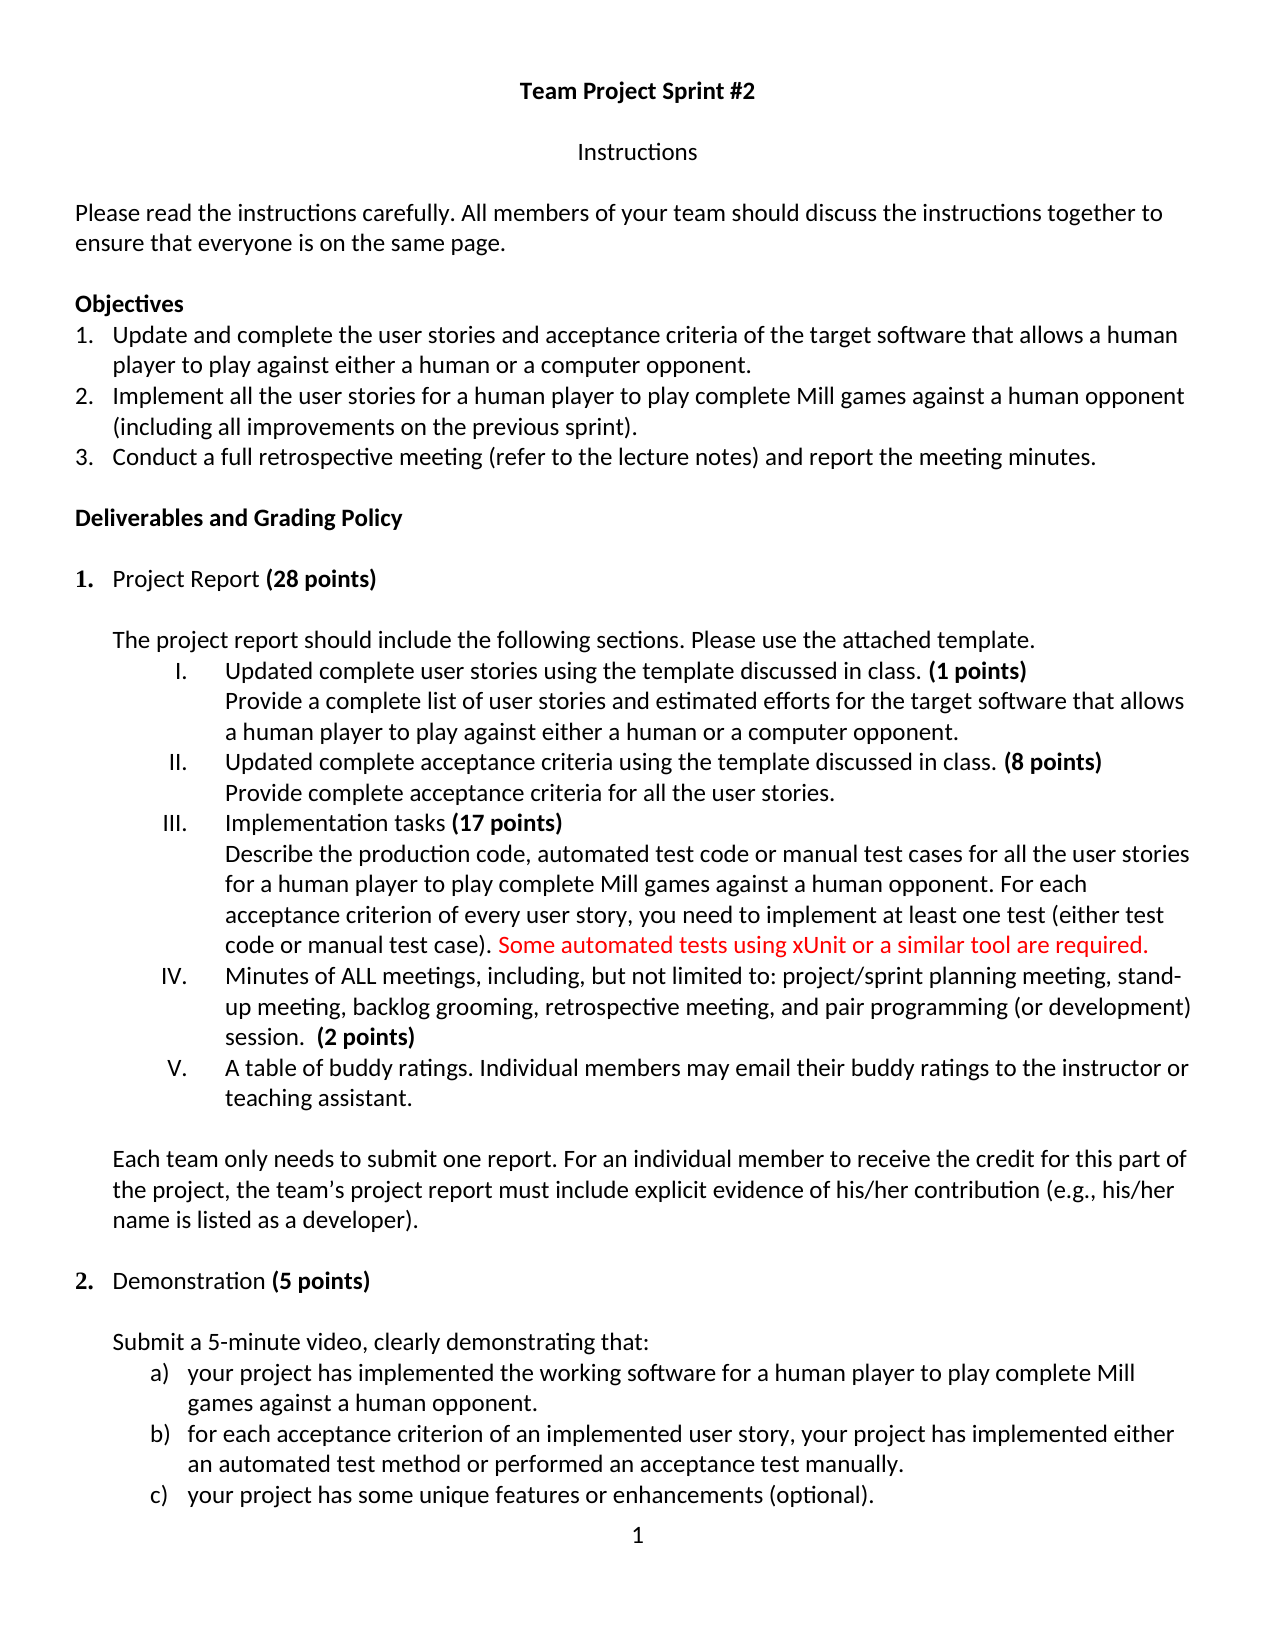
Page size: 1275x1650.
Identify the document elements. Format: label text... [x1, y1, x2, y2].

text Provide complete acceptance criteria for all the user stories. [225, 777, 1200, 807]
list your project has implemented the working software for a human player to play complete Mill games against a human opponent. [150, 1357, 1200, 1418]
list Minutes of ALL meetings, including, but not limited to: project/sprint planning meeting, stand-up meeting, backlog grooming, retrospective meeting, and pair programming (or development) session. (2 points) [187, 960, 1200, 1052]
list Project Report (28 points) [75, 563, 1200, 594]
list A table of buddy ratings. Individual members may email their buddy ratings to the instructor or teaching assistant. [187, 1052, 1200, 1113]
text Please read the instructions carefully. All members of your team should discuss the instructions together to ensure that everyone is on the same page. [75, 197, 1200, 258]
list Conduct a full retrospective meeting (refer to the lecture notes) and report the meeting minutes. [75, 441, 1200, 472]
text Deliverables and Grading Policy [75, 502, 1200, 533]
text Instructions [75, 136, 1200, 167]
list Updated complete acceptance criteria using the template discussed in class. (8 points) [187, 746, 1200, 777]
list your project has some unique features or enhancements (optional). [150, 1479, 1200, 1509]
text Provide a complete list of user stories and estimated efforts for the target software that allows a human player to play against either a human or a computer opponent. [225, 685, 1200, 746]
list Implementation tasks (17 points) [187, 807, 1200, 838]
text The project report should include the following sections. Please use the attached template. [112, 624, 1200, 655]
list for each acceptance criterion of an implemented user story, your project has implemented either an automated test method or performed an acceptance test manually. [150, 1418, 1200, 1479]
text Objectives [75, 289, 1200, 319]
list Implement all the user stories for a human player to play complete Mill games against a human opponent (including all improvements on the previous sprint). [75, 380, 1200, 441]
text Submit a 5-minute video, clearly demonstrating that: [112, 1326, 1200, 1357]
text Each team only needs to submit one report. For an individual member to receive the credit for this part of the project, the team’s project report must include explicit evidence of his/her contribution (e.g., his/her name is listed as a developer). [112, 1143, 1200, 1235]
text Team Project Sprint #2 [75, 75, 1200, 106]
list Update and complete the user stories and acceptance criteria of the target software that allows a human player to play against either a human or a computer opponent. [75, 319, 1200, 380]
text Describe the production code, automated test code or manual test cases for all the user stories for a human player to play complete Mill games against a human opponent. For each acceptance criterion of every user story, you need to implement at least one test (either test code or manual test case). Some automated tests using xUnit or a similar tool are required. [225, 838, 1200, 960]
list Updated complete user stories using the template discussed in class. (1 points) [187, 655, 1200, 685]
list Demonstration (5 points) [75, 1265, 1200, 1296]
